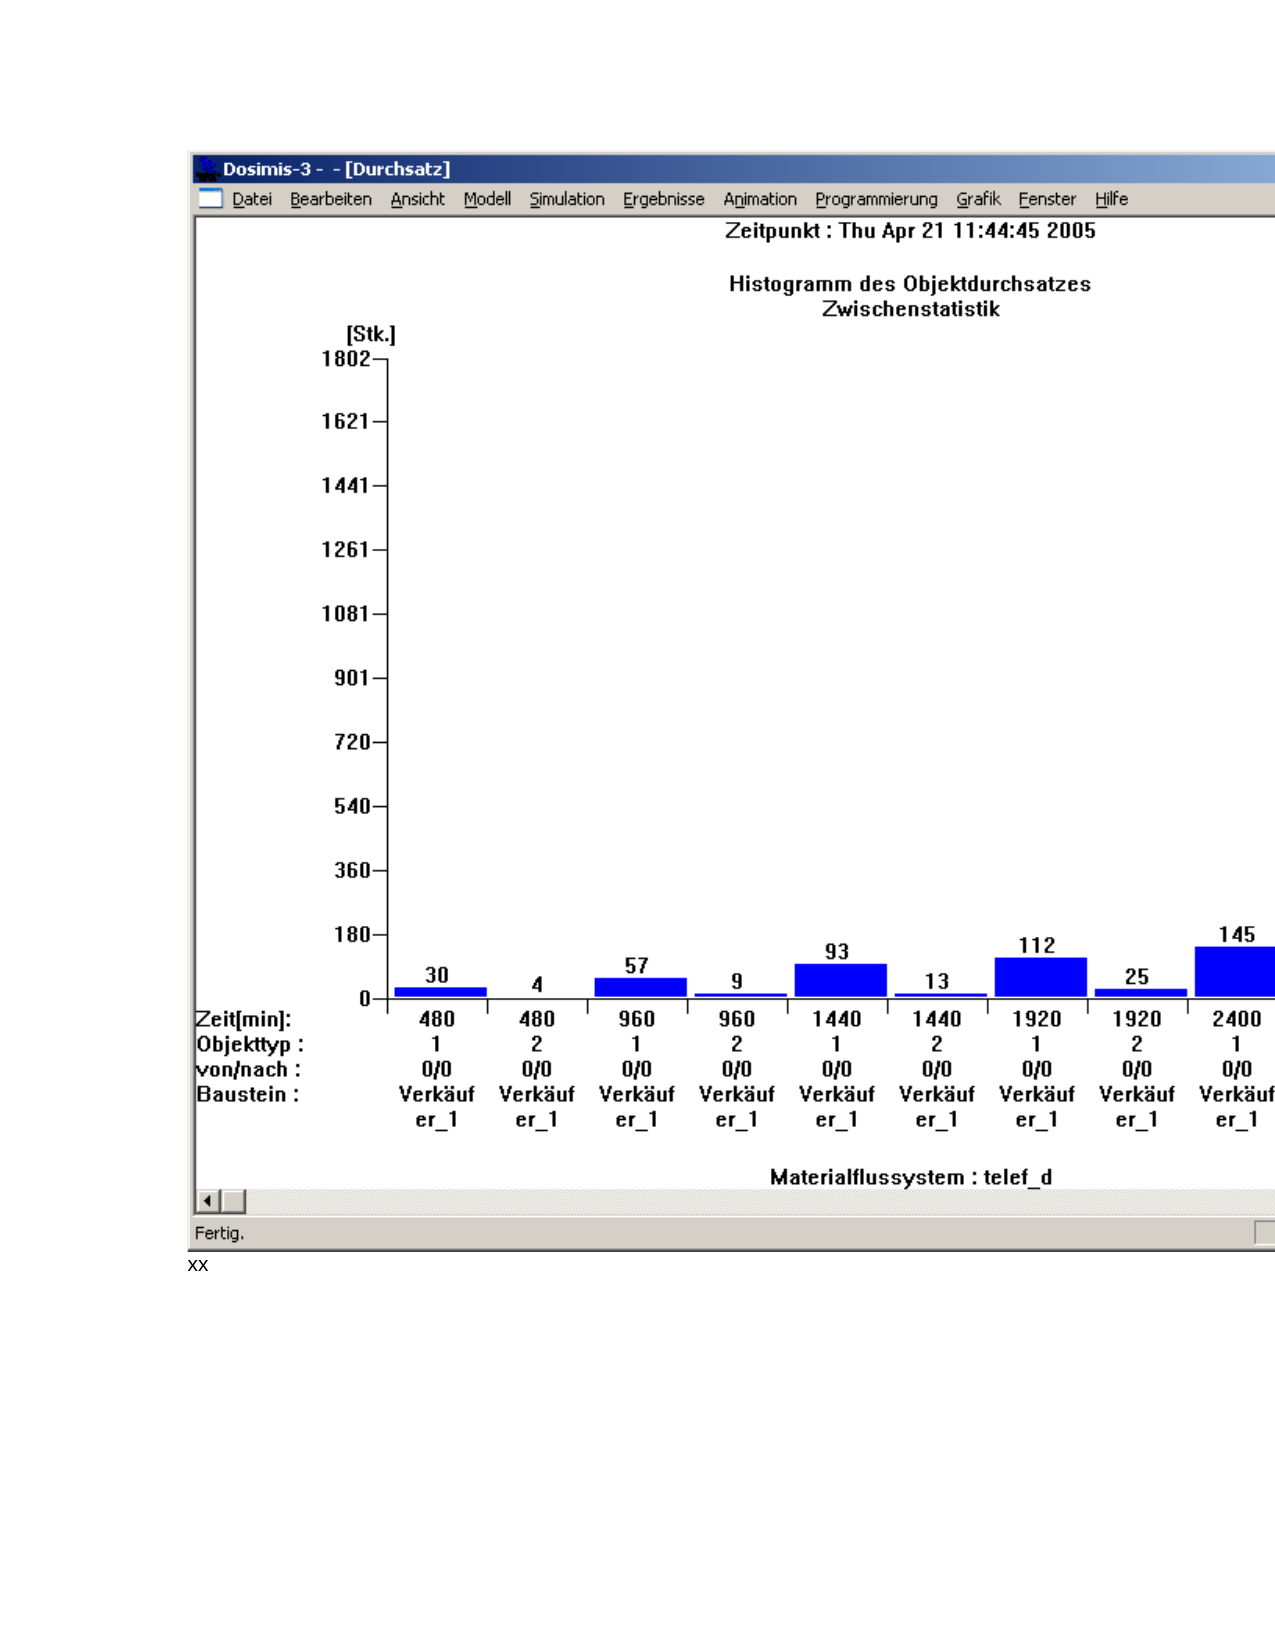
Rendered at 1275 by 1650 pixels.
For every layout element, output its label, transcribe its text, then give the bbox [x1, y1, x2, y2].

text xx [187, 1252, 1087, 1275]
